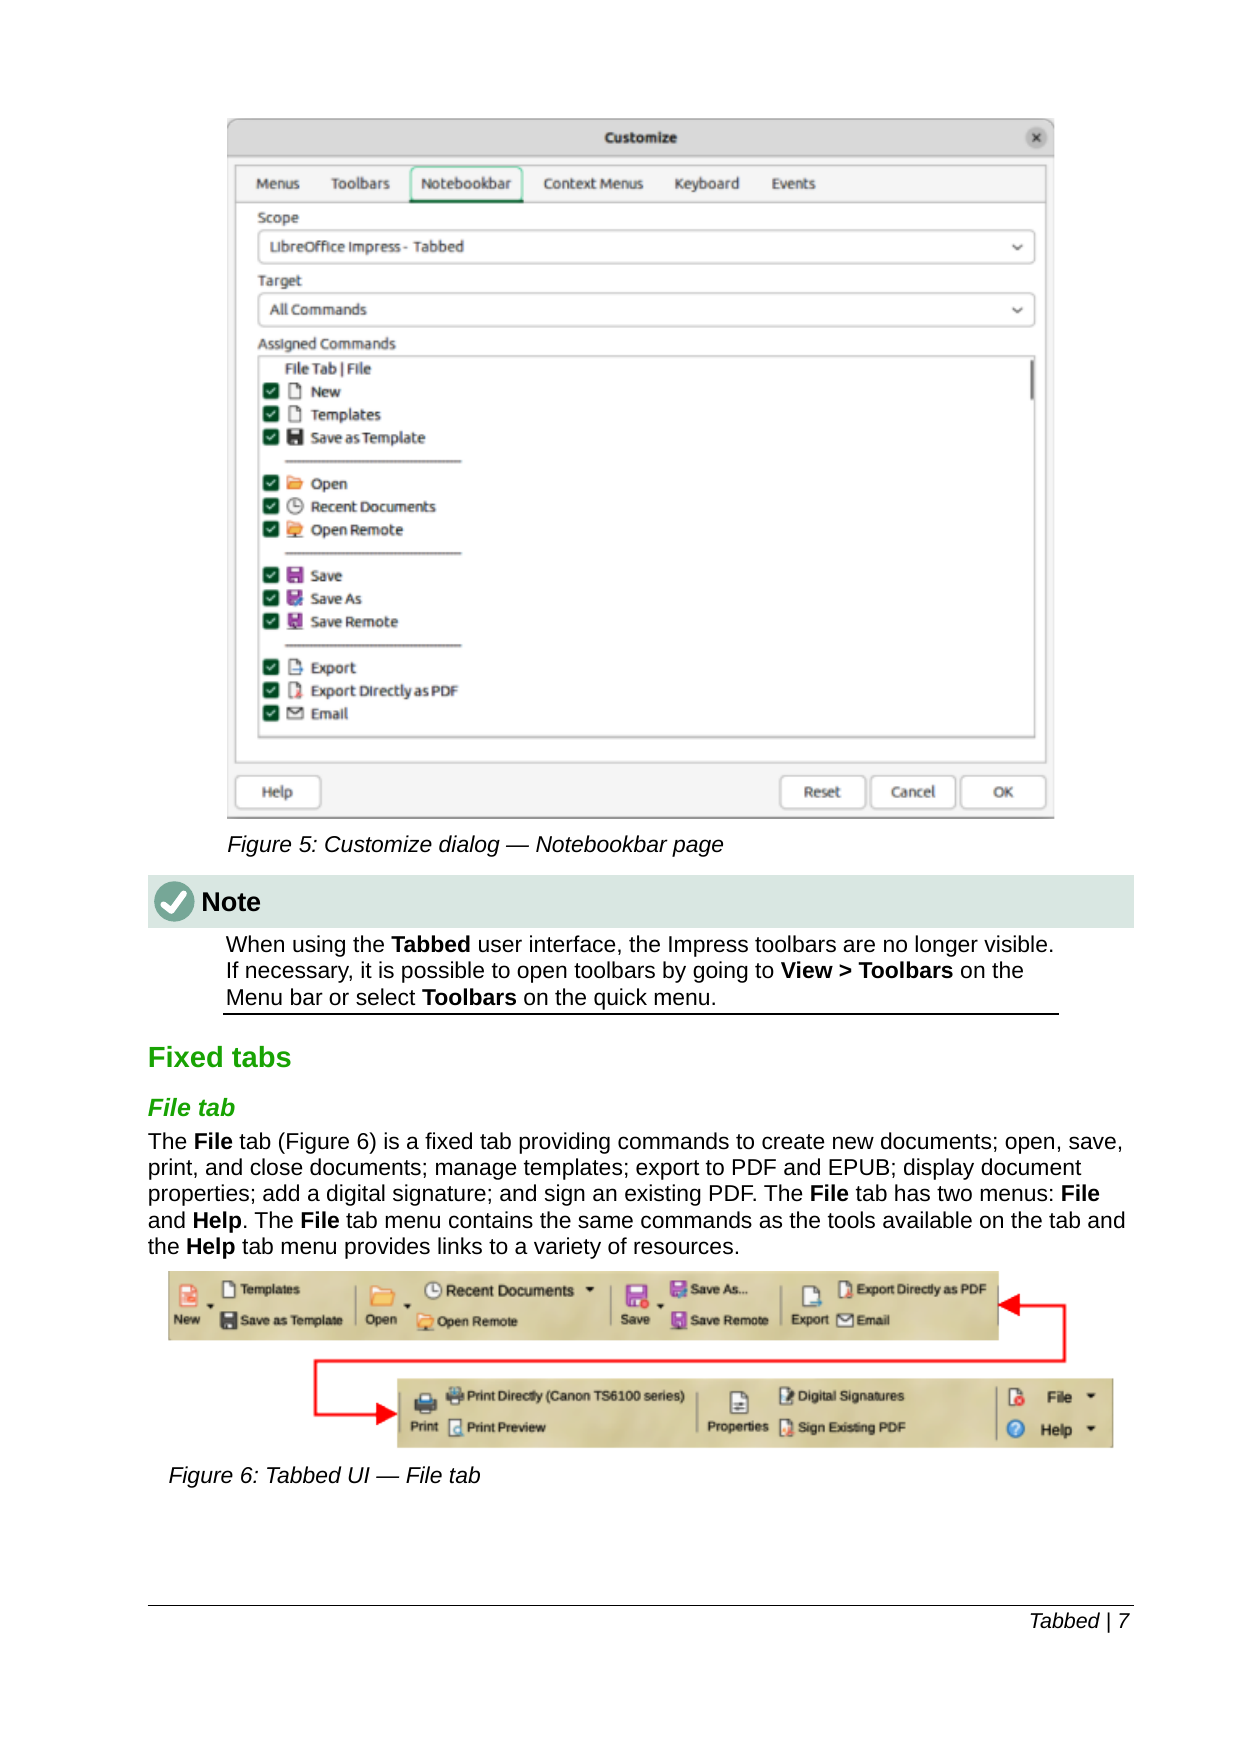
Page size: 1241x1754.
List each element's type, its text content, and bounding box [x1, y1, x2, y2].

picture [168, 1271, 1114, 1450]
text The File tab (Figure 6) is a fixed tab providing commands to create new documents; open, save, print, and close documents; manage templates; export to PDF and EPUB; display document properties; add a digital signature; and sign an existing PDF. The File tab has two menus: File and Help. The File tab menu contains the same commands as the tools available on the tab and the Help tab menu provides links to a variety of resources. [148, 1128, 1134, 1259]
picture [227, 118, 1055, 819]
subtitle Note [148, 875, 1134, 928]
text Figure 5: Customize dialog — Notebookbar page [227, 831, 1054, 857]
subtitle File tab [148, 1093, 1134, 1121]
subtitle Fixed tabs [148, 1040, 1134, 1074]
text Figure 6: Tabbed UI — File tab [168, 1462, 1113, 1488]
text When using the Tabbed user interface, the Impress toolbars are no longer visible. If necessary, it is possible to open toolbars by going to View > Toolbars on the Menu bar or select Toolbars on the quick menu. [223, 928, 1059, 1013]
